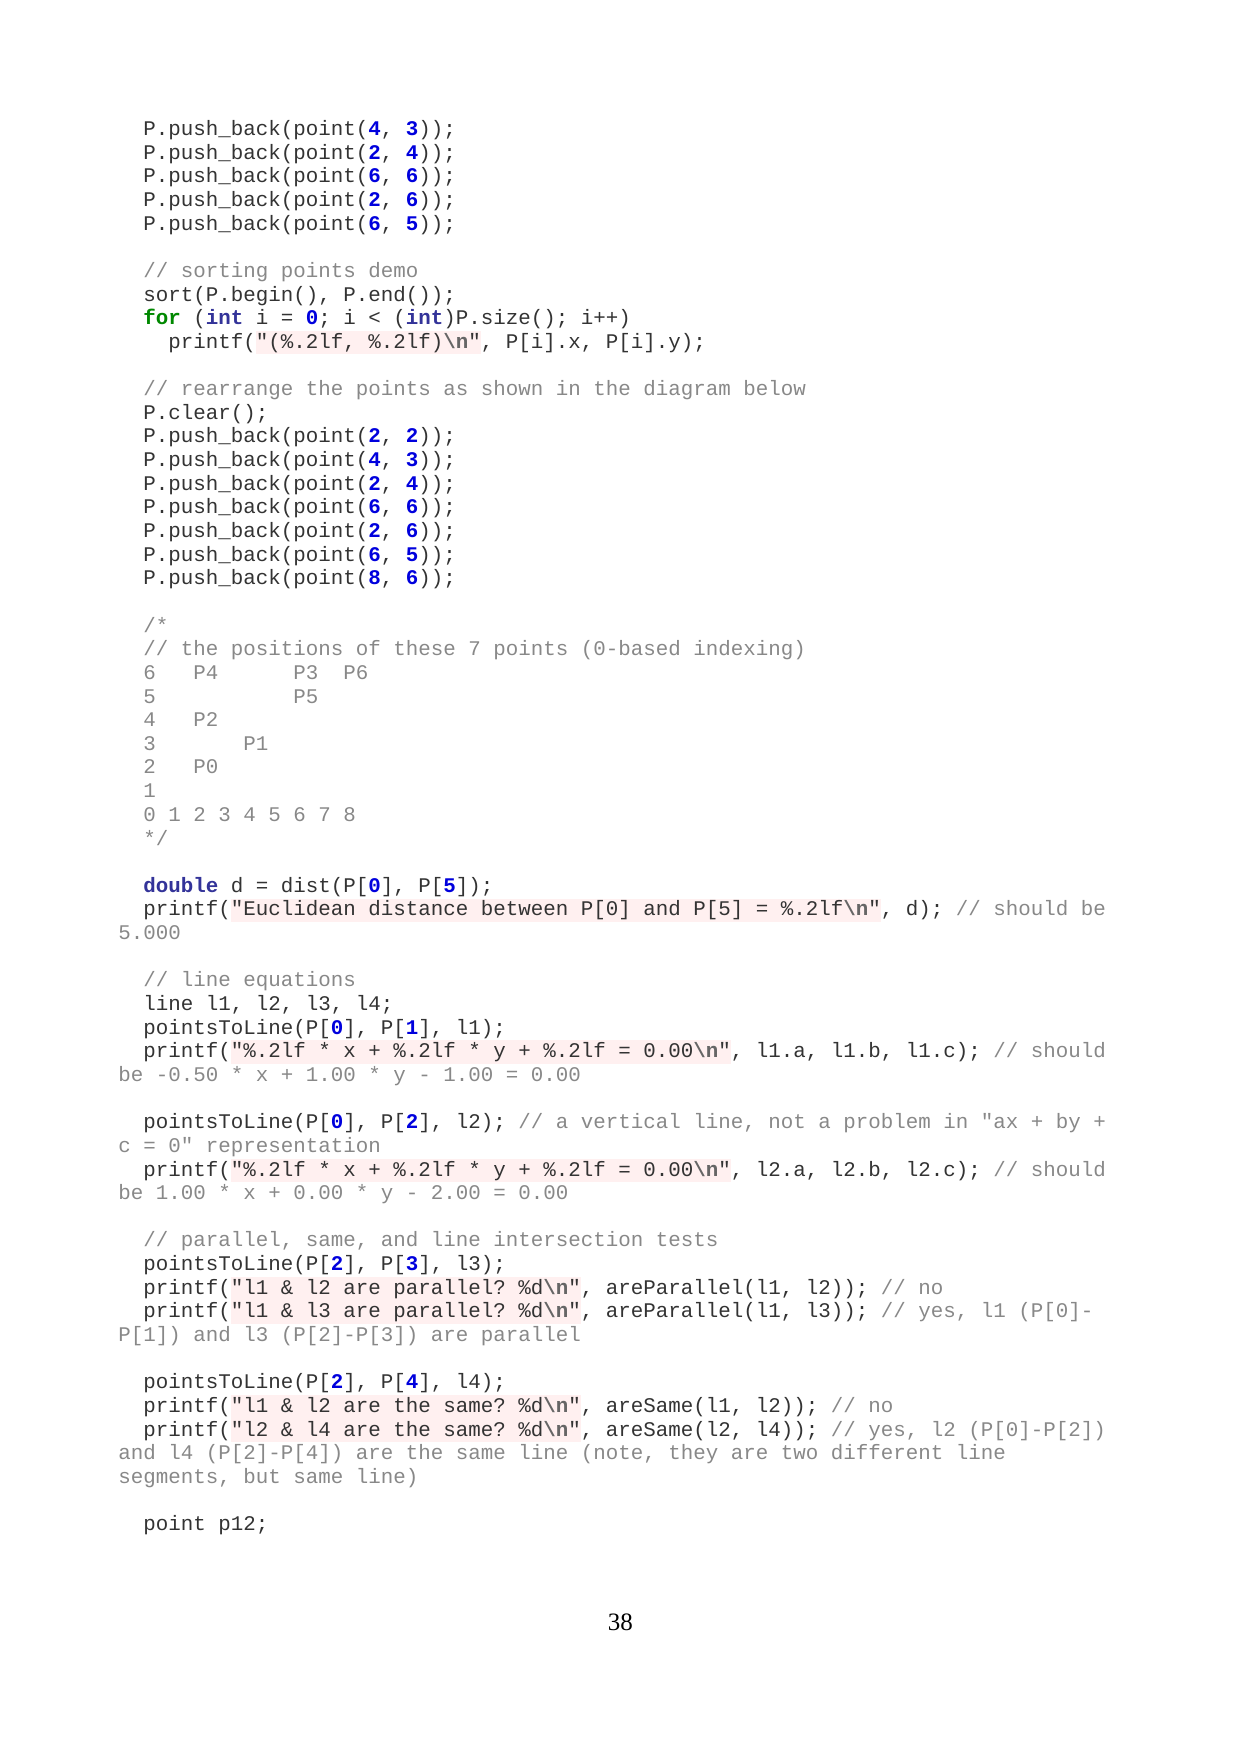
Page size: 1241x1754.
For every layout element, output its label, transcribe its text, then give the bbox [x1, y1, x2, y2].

text P.push_back(point(6, 5)); [118, 544, 1122, 567]
text for (int i = 0; i < (int)P.size(); i++) [118, 307, 1122, 331]
text printf("l1 & l2 are parallel? %d\n", areParallel(l1, l2)); // no [118, 1277, 1122, 1300]
text 5 P5 [118, 686, 1122, 709]
text 4 P2 [118, 709, 1122, 733]
text pointsToLine(P[2], P[3], l3); [118, 1253, 1122, 1277]
text point p12; [118, 1513, 1122, 1537]
text pointsToLine(P[2], P[4], l4); [118, 1371, 1122, 1395]
text 2 P0 [118, 757, 1122, 780]
text P.push_back(point(4, 3)); [118, 118, 1122, 142]
text /* [118, 615, 1122, 638]
text 1 [118, 780, 1122, 804]
text P.clear(); [118, 402, 1122, 426]
text // rearrange the points as shown in the diagram below [118, 378, 1122, 402]
text 0 1 2 3 4 5 6 7 8 [118, 804, 1122, 827]
text double d = dist(P[0], P[5]); [118, 875, 1122, 898]
text printf("l1 & l2 are the same? %d\n", areSame(l1, l2)); // no [118, 1395, 1122, 1419]
text sort(P.begin(), P.end()); [118, 284, 1122, 307]
text printf("l1 & l3 are parallel? %d\n", areParallel(l1, l3)); // yes, l1 (P[0]-P[1]) and l3 (P[2]-P[3]) are parallel [118, 1300, 1122, 1348]
text P.push_back(point(4, 3)); [118, 449, 1122, 473]
text P.push_back(point(6, 6)); [118, 165, 1122, 189]
text */ [118, 827, 1122, 851]
text printf("(%.2lf, %.2lf)\n", P[i].x, P[i].y); [118, 331, 1122, 354]
text P.push_back(point(8, 6)); [118, 567, 1122, 591]
text printf("%.2lf * x + %.2lf * y + %.2lf = 0.00\n", l2.a, l2.b, l2.c); // should be 1.00 * x + 0.00 * y - 2.00 = 0.00 [118, 1158, 1122, 1206]
text // sorting points demo [118, 260, 1122, 284]
text printf("Euclidean distance between P[0] and P[5] = %.2lf\n", d); // should be 5.000 [118, 898, 1122, 946]
text 6 P4 P3 P6 [118, 662, 1122, 686]
text P.push_back(point(2, 4)); [118, 142, 1122, 165]
text P.push_back(point(6, 6)); [118, 496, 1122, 520]
text P.push_back(point(2, 6)); [118, 189, 1122, 213]
text P.push_back(point(2, 4)); [118, 473, 1122, 496]
text // the positions of these 7 points (0-based indexing) [118, 638, 1122, 662]
text P.push_back(point(6, 5)); [118, 213, 1122, 236]
text line l1, l2, l3, l4; [118, 993, 1122, 1017]
text P.push_back(point(2, 6)); [118, 520, 1122, 544]
text printf("l2 & l4 are the same? %d\n", areSame(l2, l4)); // yes, l2 (P[0]-P[2]) and l4 (P[2]-P[4]) are the same line (note, they are two different line segments, but same line) [118, 1419, 1122, 1489]
text pointsToLine(P[0], P[2], l2); // a vertical line, not a problem in "ax + by + c = 0" representation [118, 1111, 1122, 1158]
text P.push_back(point(2, 2)); [118, 426, 1122, 449]
text // parallel, same, and line intersection tests [118, 1229, 1122, 1253]
text pointsToLine(P[0], P[1], l1); [118, 1017, 1122, 1040]
text // line equations [118, 969, 1122, 993]
text 3 P1 [118, 733, 1122, 757]
text printf("%.2lf * x + %.2lf * y + %.2lf = 0.00\n", l1.a, l1.b, l1.c); // should be -0.50 * x + 1.00 * y - 1.00 = 0.00 [118, 1040, 1122, 1088]
